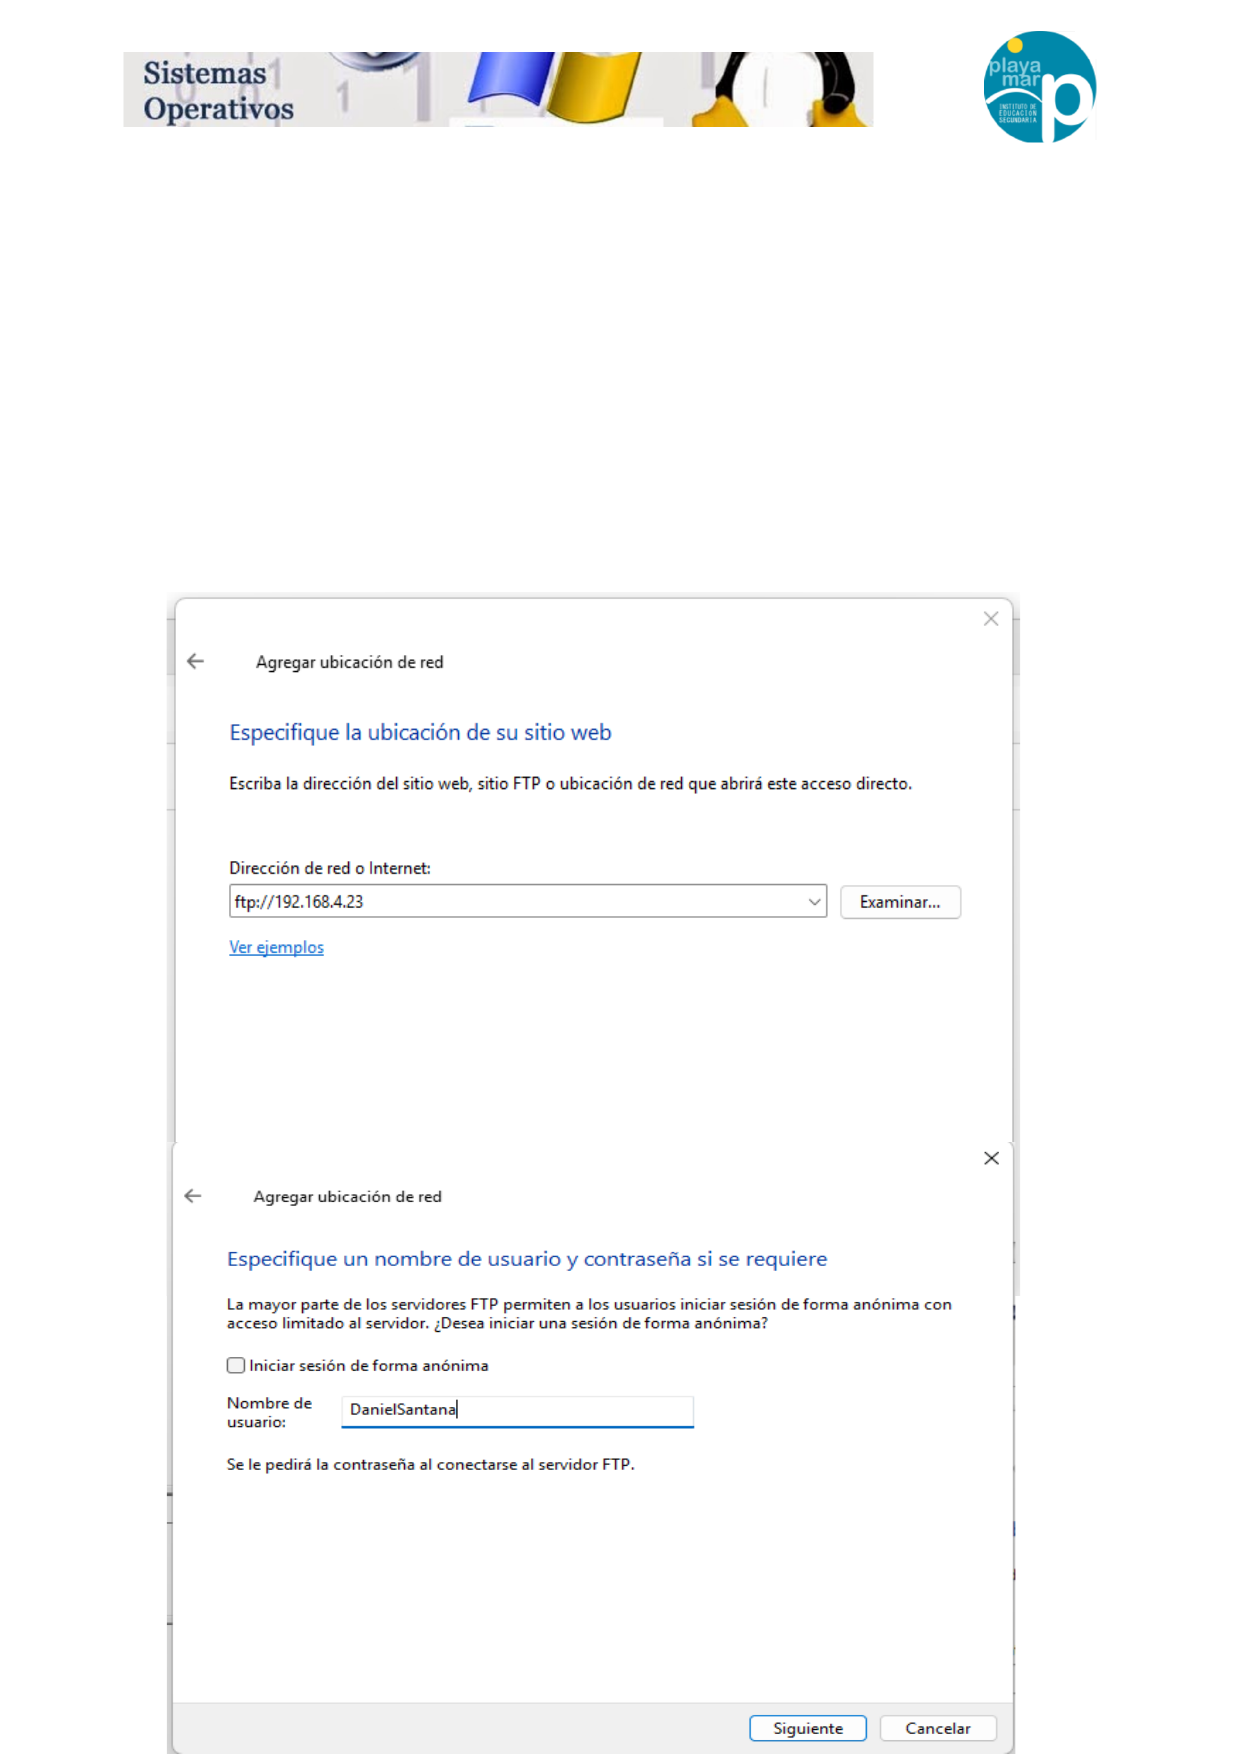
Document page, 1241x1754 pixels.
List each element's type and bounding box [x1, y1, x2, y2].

picture [166, 592, 1021, 1754]
picture [109, 24, 1114, 153]
